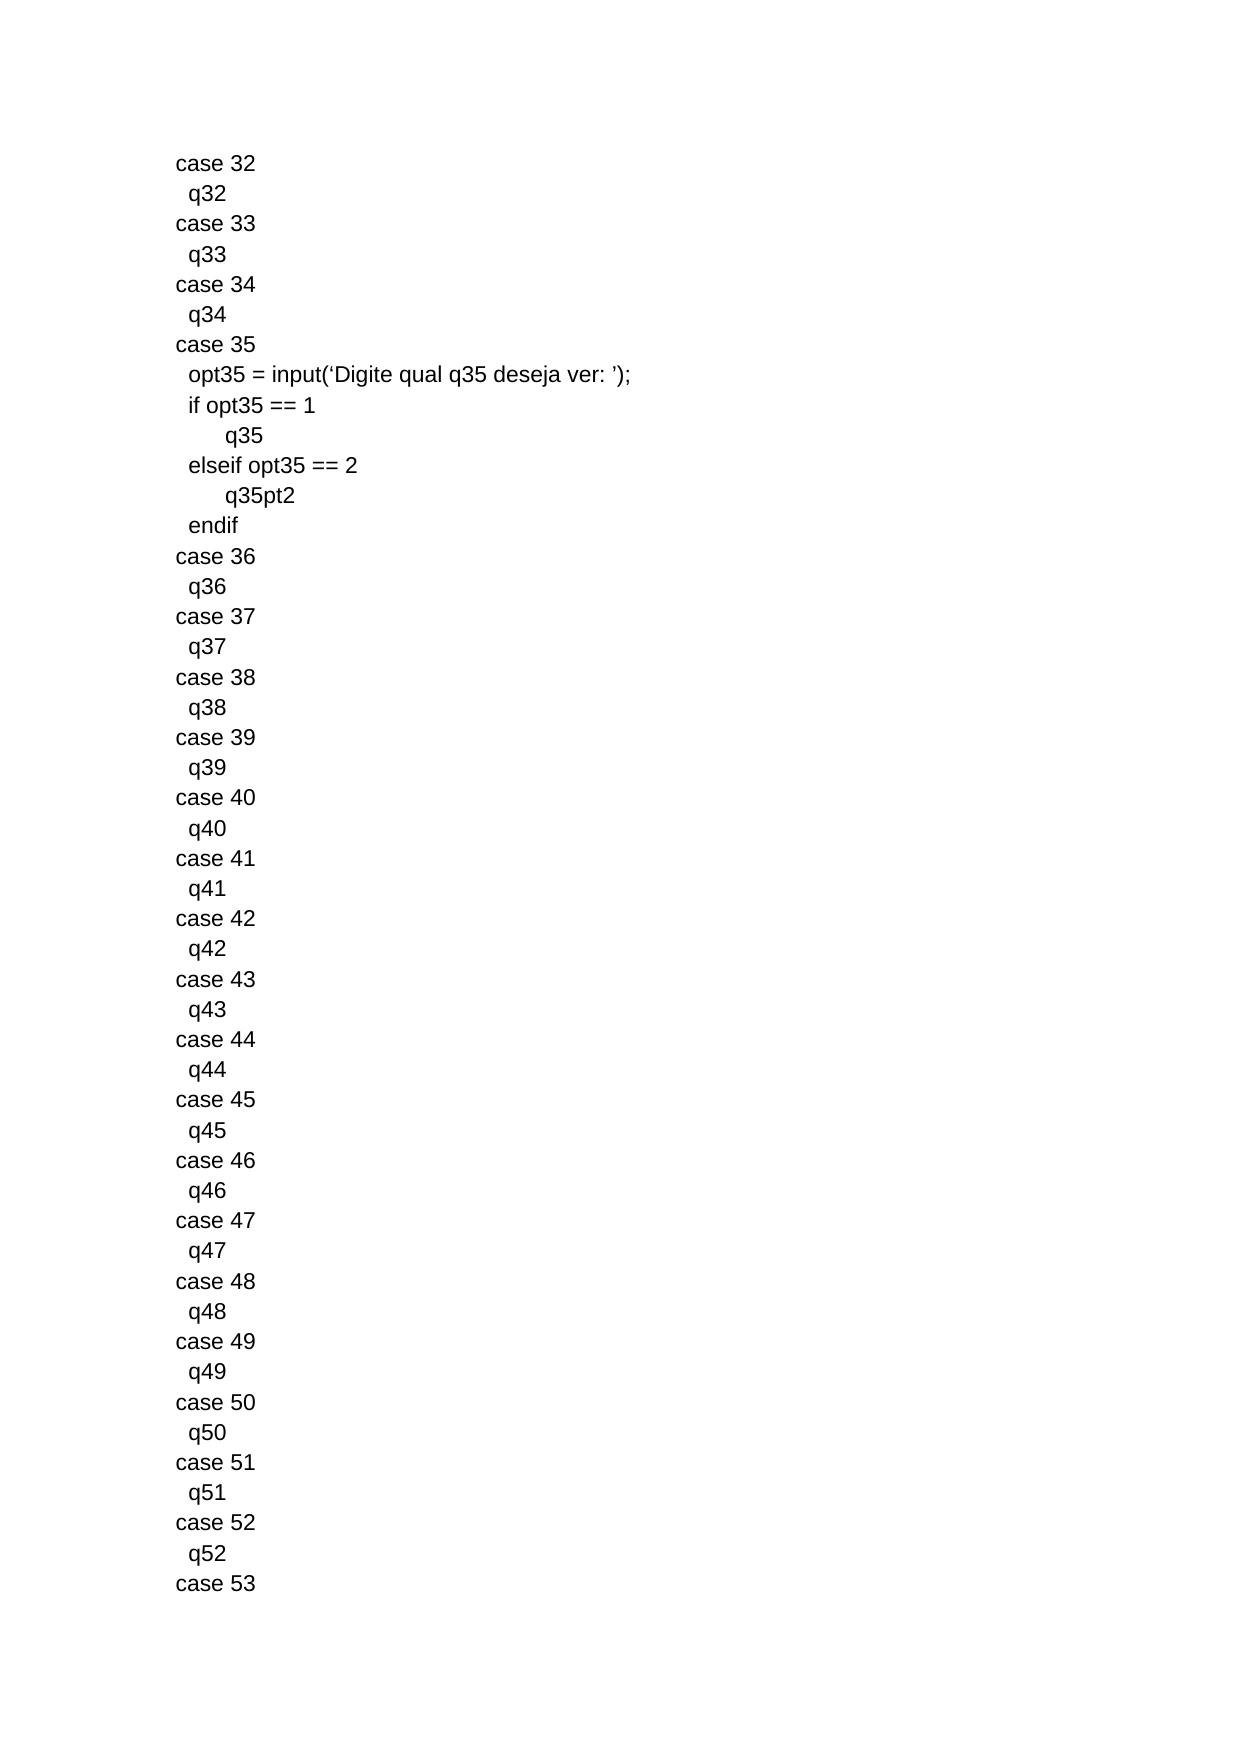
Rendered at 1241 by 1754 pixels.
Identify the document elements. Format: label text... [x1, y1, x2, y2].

text case 46 [150, 1147, 1090, 1173]
text case 36 [150, 543, 1090, 569]
text q35 [150, 422, 1090, 448]
text case 49 [150, 1328, 1090, 1354]
text case 45 [150, 1086, 1090, 1113]
text case 40 [150, 784, 1090, 811]
text case 37 [150, 603, 1090, 629]
text q40 [150, 814, 1090, 841]
text case 32 [150, 150, 1090, 176]
text q47 [150, 1237, 1090, 1264]
text case 38 [150, 663, 1090, 690]
text case 48 [150, 1268, 1090, 1294]
text case 47 [150, 1207, 1090, 1234]
text q46 [150, 1177, 1090, 1203]
text case 34 [150, 271, 1090, 297]
text case 39 [150, 724, 1090, 750]
text q44 [150, 1056, 1090, 1083]
text q48 [150, 1298, 1090, 1324]
text case 33 [150, 210, 1090, 237]
text q45 [150, 1117, 1090, 1143]
text q50 [150, 1419, 1090, 1445]
text q33 [150, 241, 1090, 267]
text case 44 [150, 1026, 1090, 1052]
text if opt35 == 1 [150, 392, 1090, 418]
text endif [150, 512, 1090, 539]
text elseif opt35 == 2 [150, 452, 1090, 478]
text opt35 = input(‘Digite qual q35 deseja ver: ’); [150, 361, 1090, 388]
text q39 [150, 754, 1090, 781]
text q43 [150, 996, 1090, 1022]
text q32 [150, 180, 1090, 207]
text q41 [150, 875, 1090, 901]
text q49 [150, 1358, 1090, 1385]
text q36 [150, 573, 1090, 599]
text q42 [150, 935, 1090, 962]
text case 41 [150, 845, 1090, 871]
text case 35 [150, 331, 1090, 358]
text case 42 [150, 905, 1090, 932]
text case 51 [150, 1449, 1090, 1475]
text q52 [150, 1539, 1090, 1566]
text q37 [150, 633, 1090, 660]
text case 53 [150, 1570, 1090, 1596]
text q51 [150, 1479, 1090, 1506]
text case 43 [150, 966, 1090, 992]
text q34 [150, 301, 1090, 327]
text q38 [150, 694, 1090, 720]
text case 50 [150, 1388, 1090, 1415]
text q35pt2 [150, 482, 1090, 509]
text case 52 [150, 1509, 1090, 1536]
